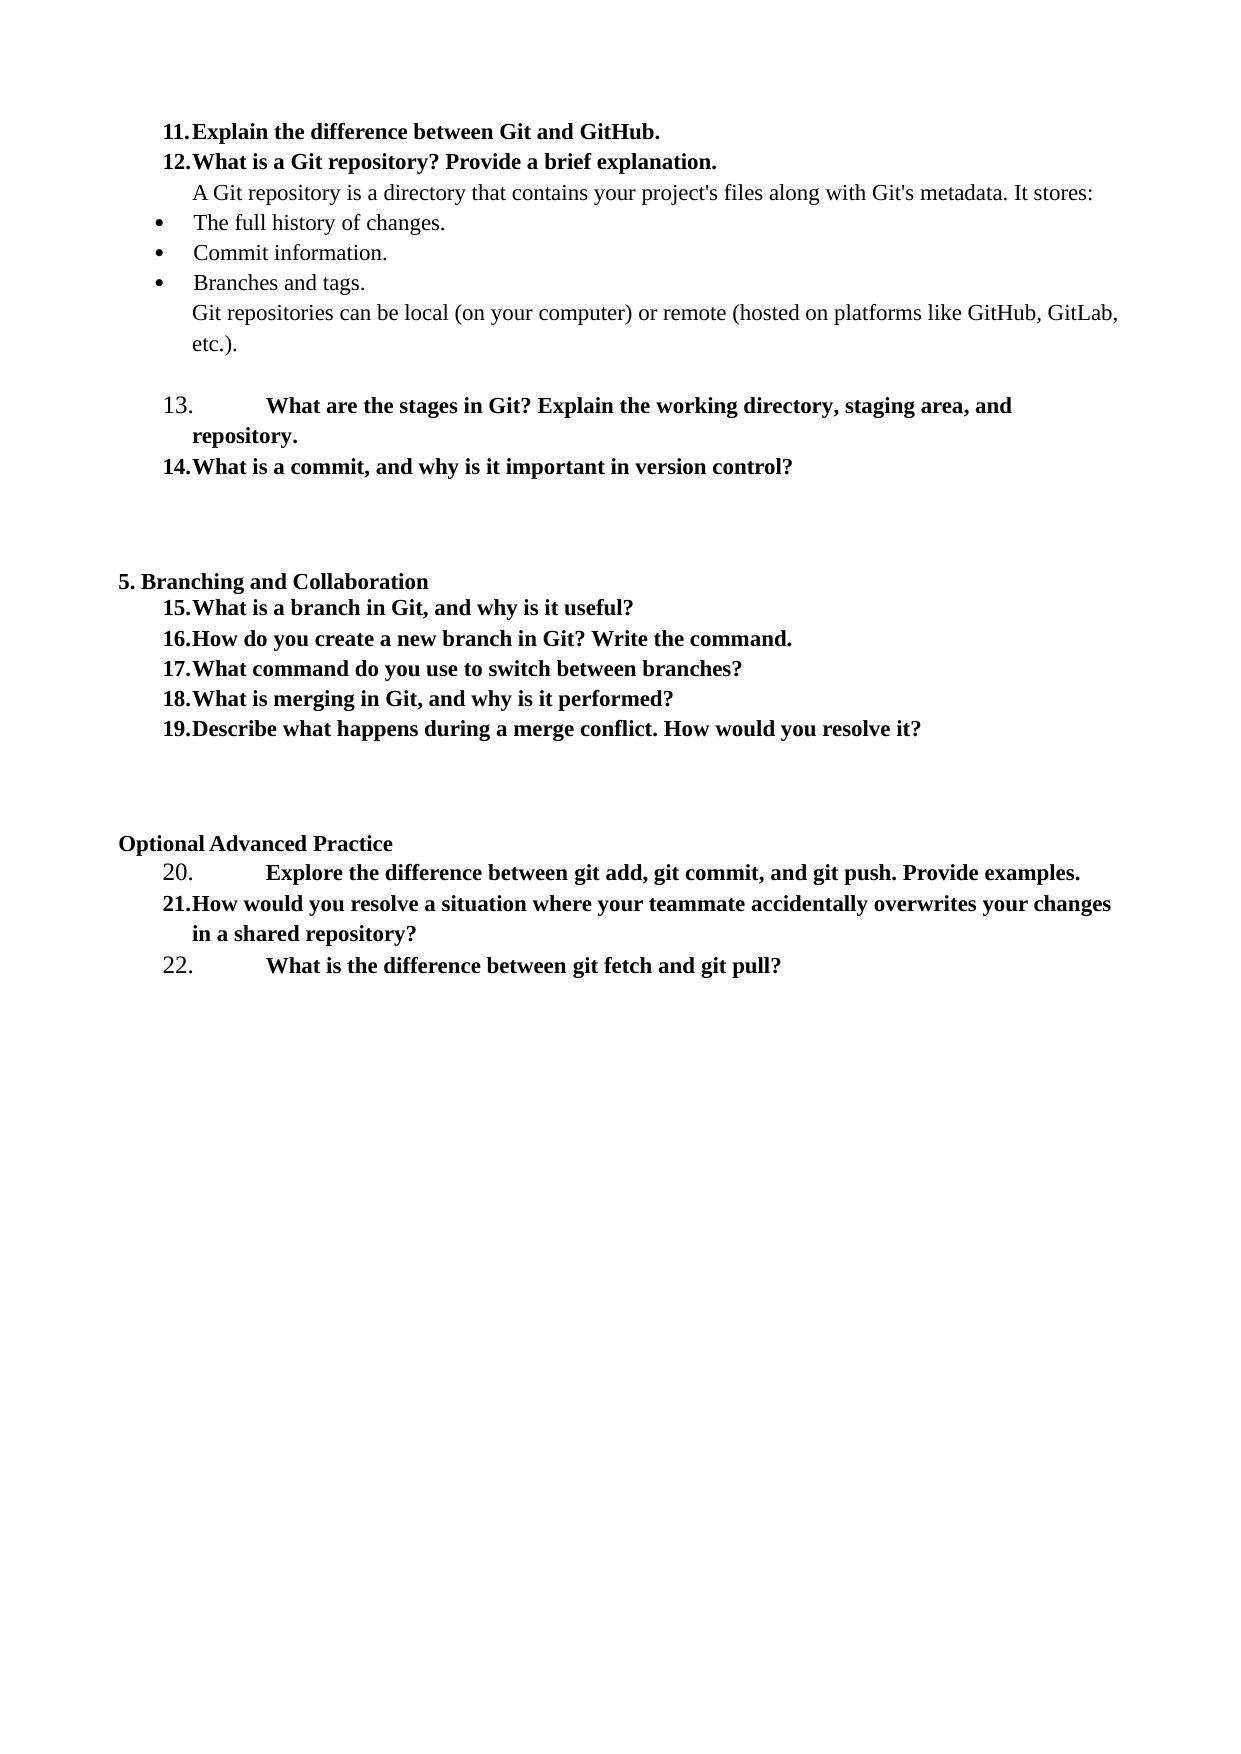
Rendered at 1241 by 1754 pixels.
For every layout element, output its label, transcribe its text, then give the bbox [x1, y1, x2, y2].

list What is a Git repository? Provide a brief explanation. [162, 148, 1122, 175]
subtitle Optional Advanced Practice [118, 830, 1122, 857]
list The full history of changes. [156, 209, 1122, 235]
list What is a branch in Git, and why is it useful? [162, 594, 1122, 621]
list What is the difference between git fetch and git pull? [162, 950, 1122, 979]
list How do you create a new branch in Git? Write the command. [162, 624, 1122, 651]
list Describe what happens during a merge conflict. How would you resolve it? [162, 715, 1122, 742]
list What is merging in Git, and why is it performed? [162, 685, 1122, 711]
list Explain the difference between Git and GitHub. [162, 118, 1122, 144]
text Git repositories can be local (on your computer) or remote (hosted on platforms like GitHub, GitLab, etc.). [192, 299, 1122, 356]
subtitle 5. Branching and Collaboration [118, 568, 1122, 594]
list Branches and tags. [156, 269, 1122, 296]
text A Git repository is a directory that contains your project's files along with Git's metadata. It stores: [192, 178, 1122, 205]
list What command do you use to switch between branches? [162, 655, 1122, 681]
list Explore the difference between git add, git commit, and git push. Provide examples. [162, 857, 1122, 886]
list Commit information. [156, 239, 1122, 265]
list What is a commit, and why is it important in version control? [162, 453, 1122, 479]
list How would you resolve a situation where your teammate accidentally overwrites your changes in a shared repository? [162, 890, 1122, 946]
list What are the stages in Git? Explain the working directory, staging area, and repository. [162, 390, 1122, 449]
